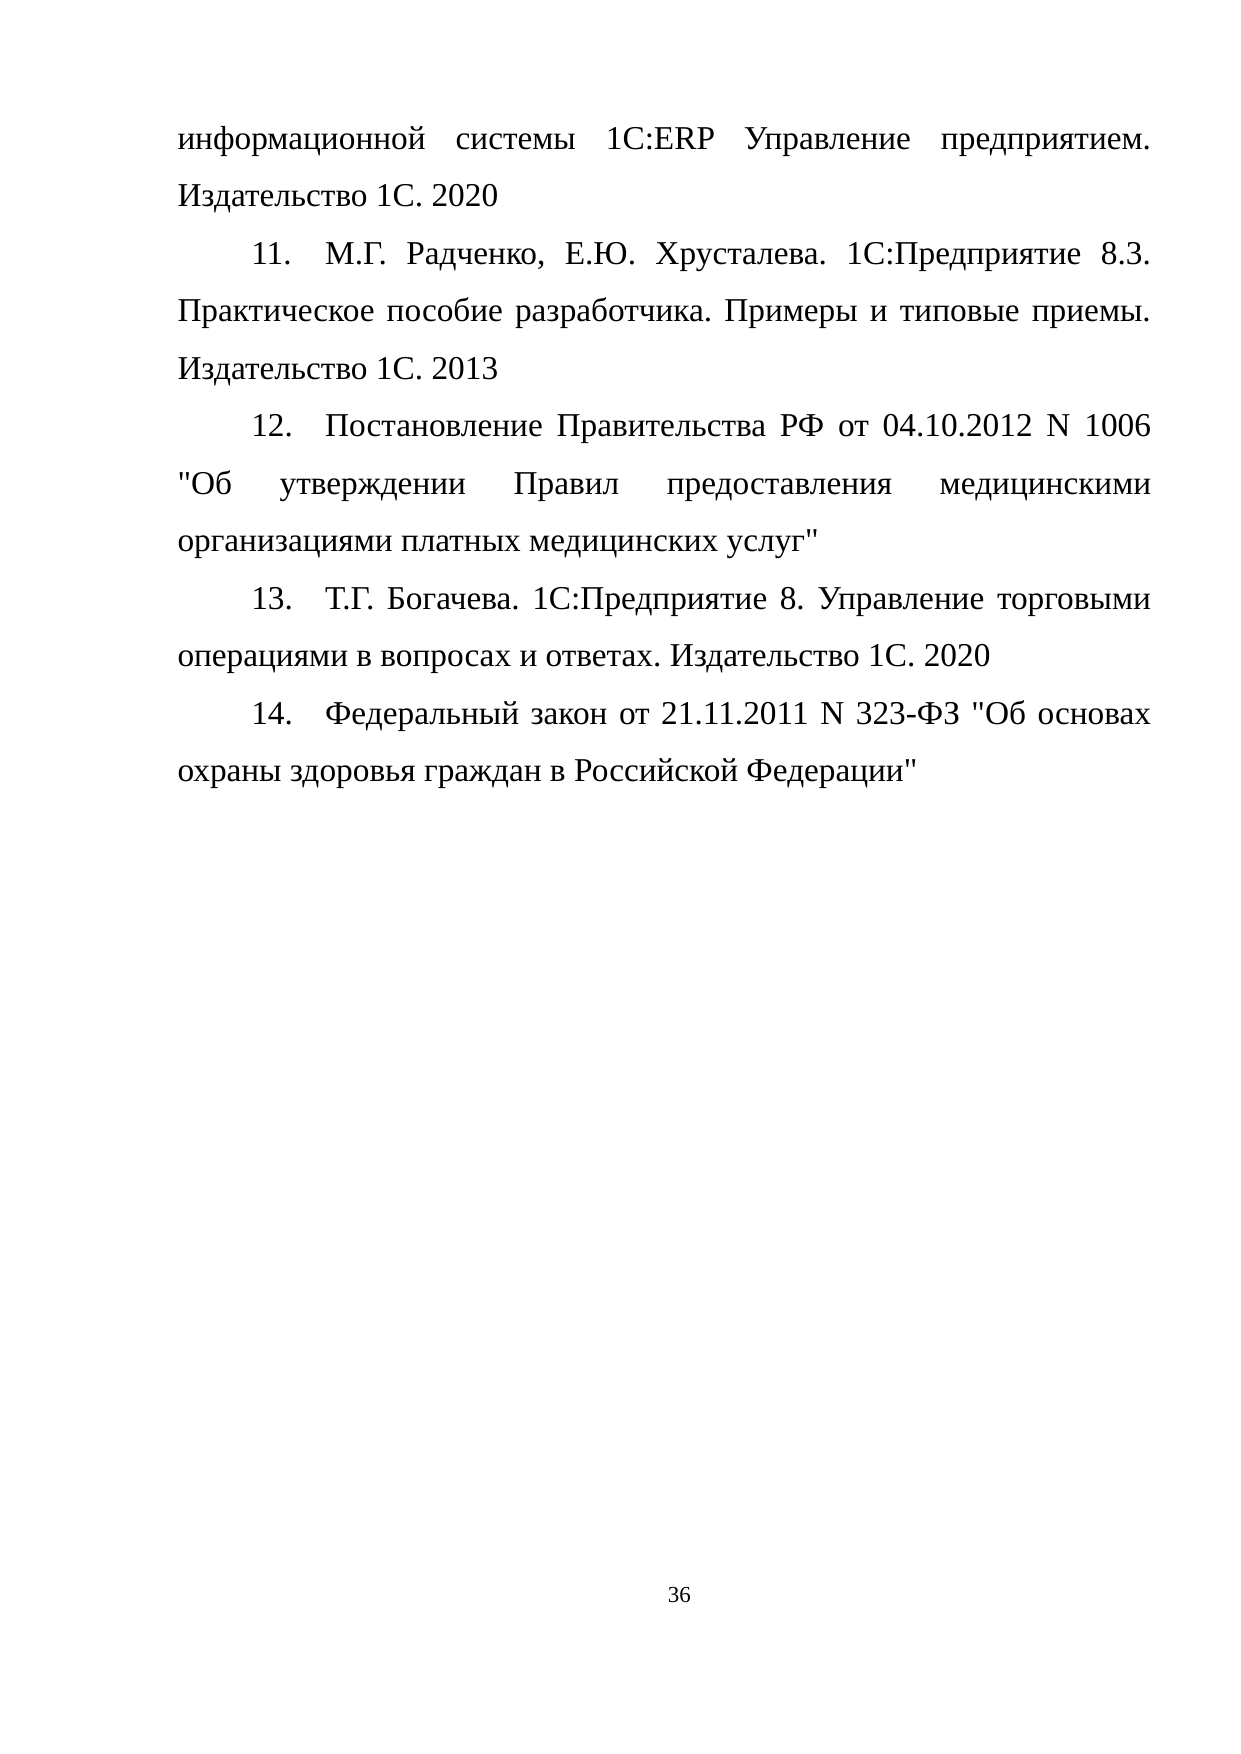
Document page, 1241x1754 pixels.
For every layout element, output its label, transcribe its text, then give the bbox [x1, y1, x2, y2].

list Постановление Правительства РФ от 04.10.2012 N 1006 "Об утверждении Правил предоставления медицинскими организациями платных медицинских услуг" [177, 406, 1152, 559]
list Т.Г. Богачева. 1С:Предприятие 8. Управление торговыми операциями в вопросах и ответах. Издательство 1С. 2020 [177, 578, 1152, 674]
list М.Г. Радченко, Е.Ю. Хрусталева. 1С:Предприятие 8.3. Практическое пособие разработчика. Примеры и типовые приемы. Издательство 1С. 2013 [177, 233, 1152, 386]
list Федеральный закон от 21.11.2011 N 323-ФЗ "Об основах охраны здоровья граждан в Российской Федерации" [177, 693, 1152, 789]
list информационной системы 1С:ERP Управление предприятием. Издательство 1С. 2020 [177, 118, 1152, 214]
